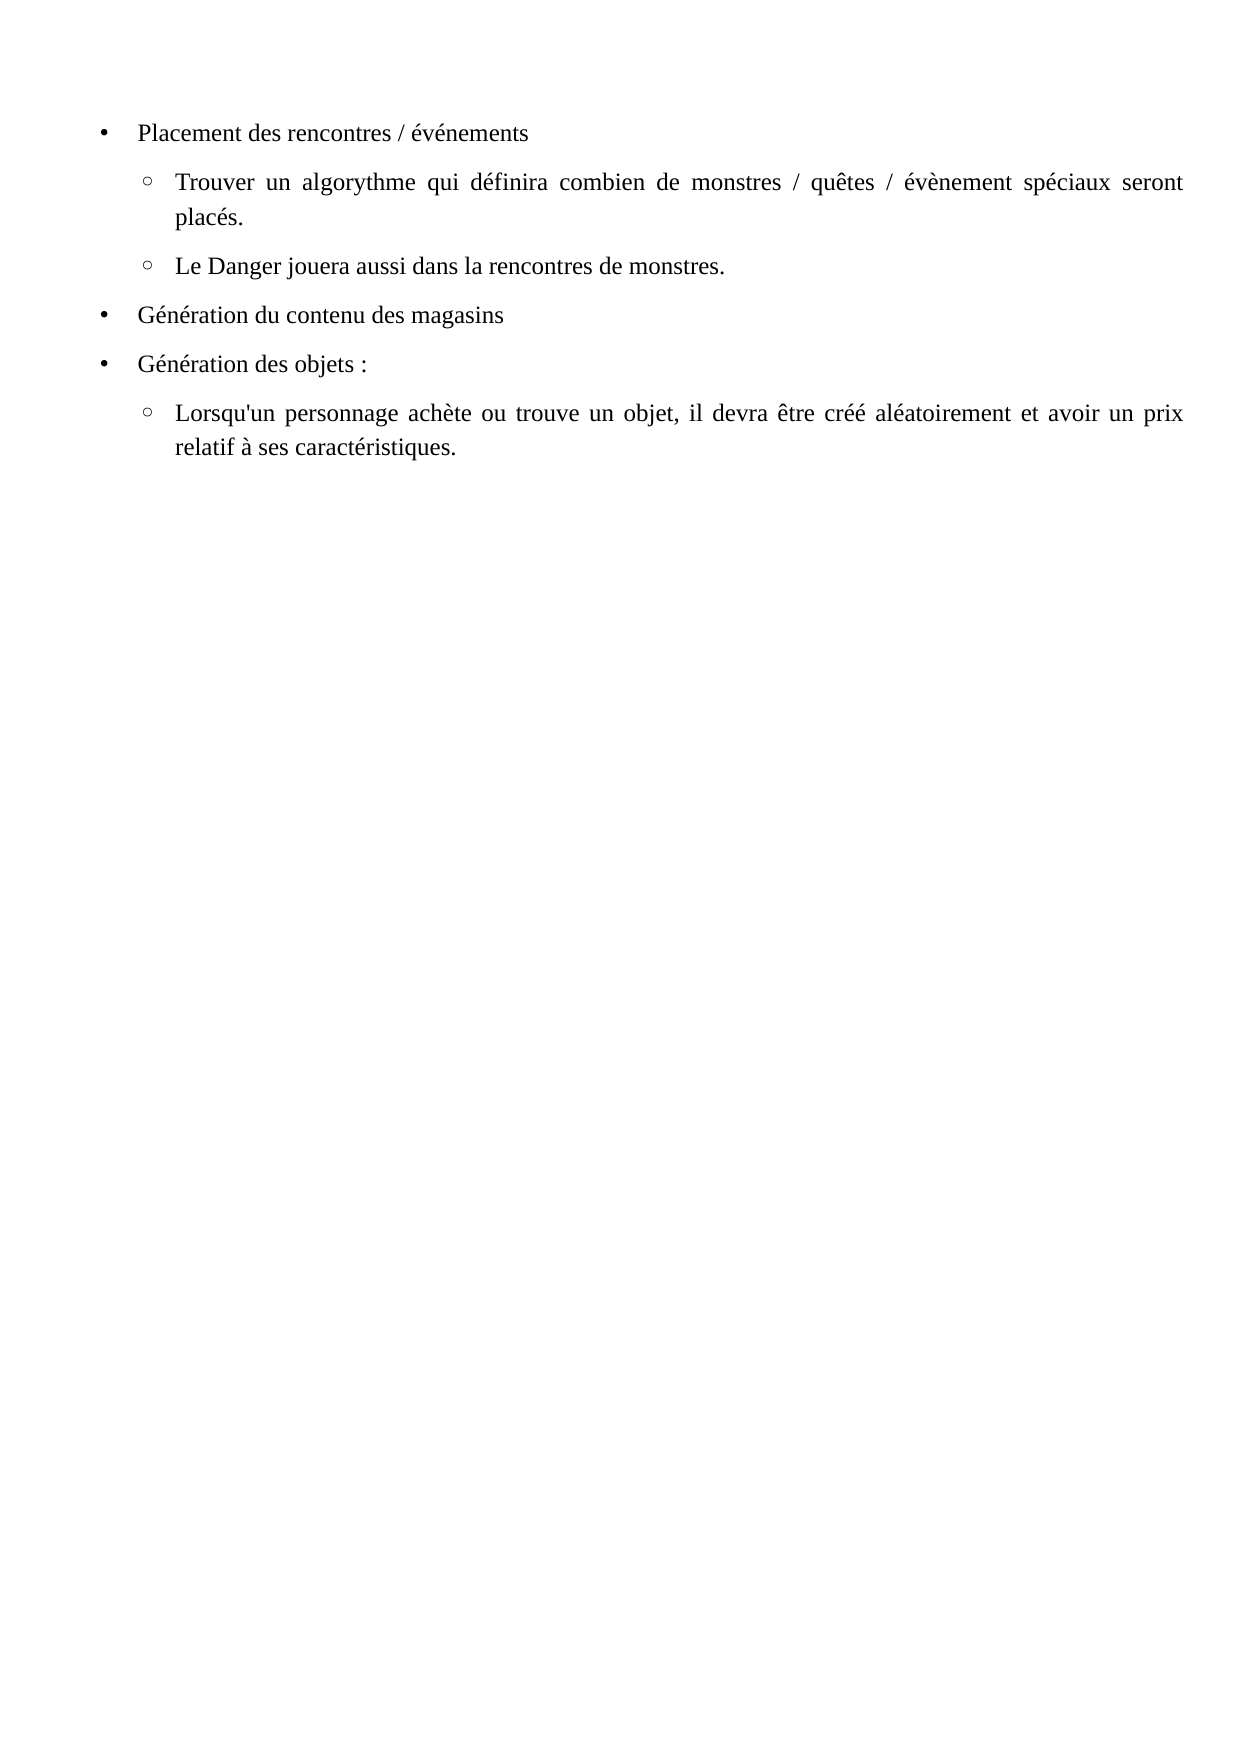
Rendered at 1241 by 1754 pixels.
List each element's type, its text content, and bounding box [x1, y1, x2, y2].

list Lorsqu'un personnage achète ou trouve un objet, il devra être créé aléatoirement et avoir un prix relatif à ses caractéristiques. [137, 398, 1184, 461]
list Placement des rencontres / événements [100, 118, 1184, 147]
list Le Danger jouera aussi dans la rencontres de monstres. [137, 251, 1184, 279]
list Trouver un algorythme qui définira combien de monstres / quêtes / évènement spéciaux seront placés. [137, 167, 1184, 230]
list Génération du contenu des magasins [100, 300, 1184, 328]
list Génération des objets : [100, 349, 1184, 378]
